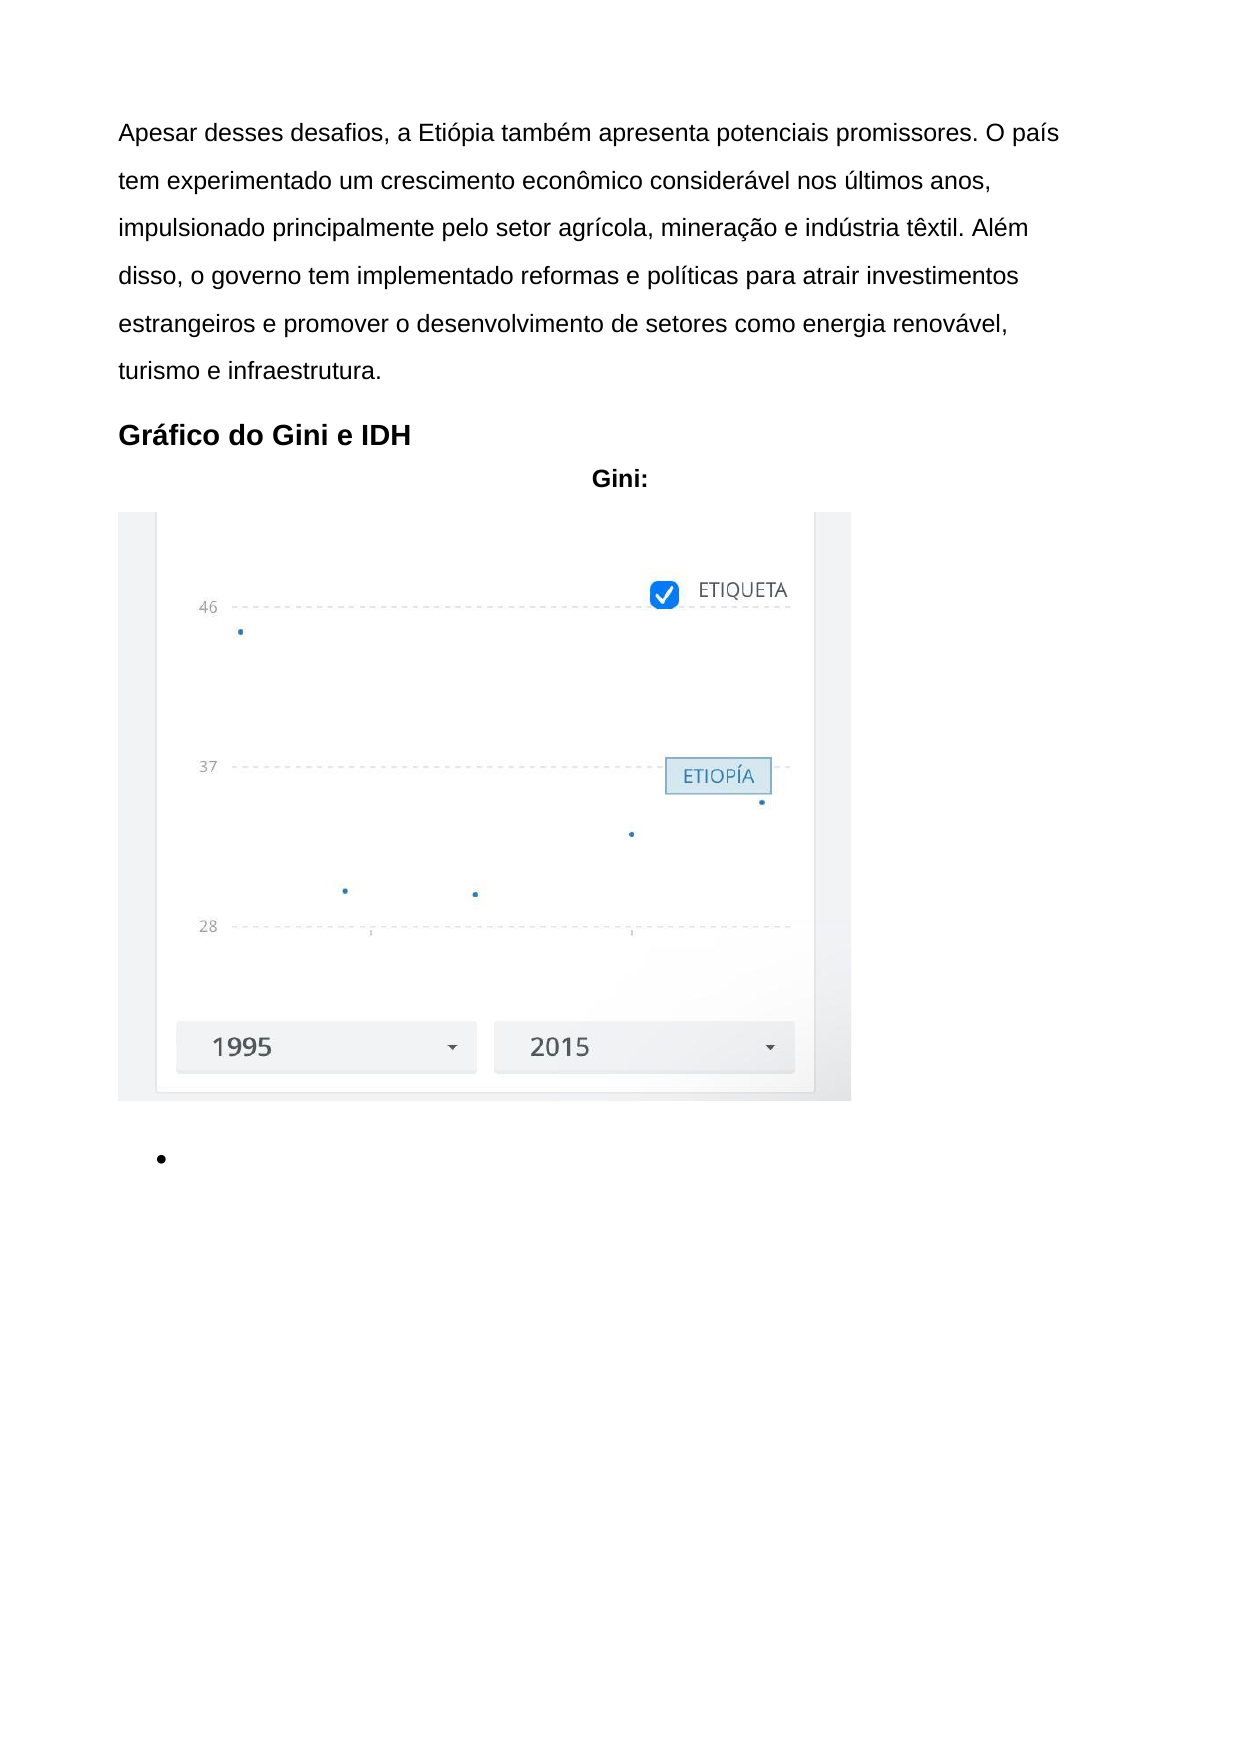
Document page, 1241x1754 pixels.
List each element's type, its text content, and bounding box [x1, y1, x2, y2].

text estrangeiros e promover o desenvolvimento de setores como energia renovável, [118, 308, 1122, 337]
text tem experimentado um crescimento econômico considerável nos últimos anos, [118, 166, 1122, 194]
text Gini: [118, 464, 1122, 493]
text turismo e infraestrutura. [118, 356, 1122, 385]
text impulsionado principalmente pelo setor agrícola, mineração e indústria têxtil. Além [118, 213, 1122, 242]
picture [118, 512, 852, 1101]
subtitle Gráfico do Gini e IDH [118, 418, 1122, 452]
text disso, o governo tem implementado reformas e políticas para atrair investimentos [118, 261, 1122, 290]
text Apesar desses desafios, a Etiópia também apresenta potenciais promissores. O país [118, 118, 1122, 147]
